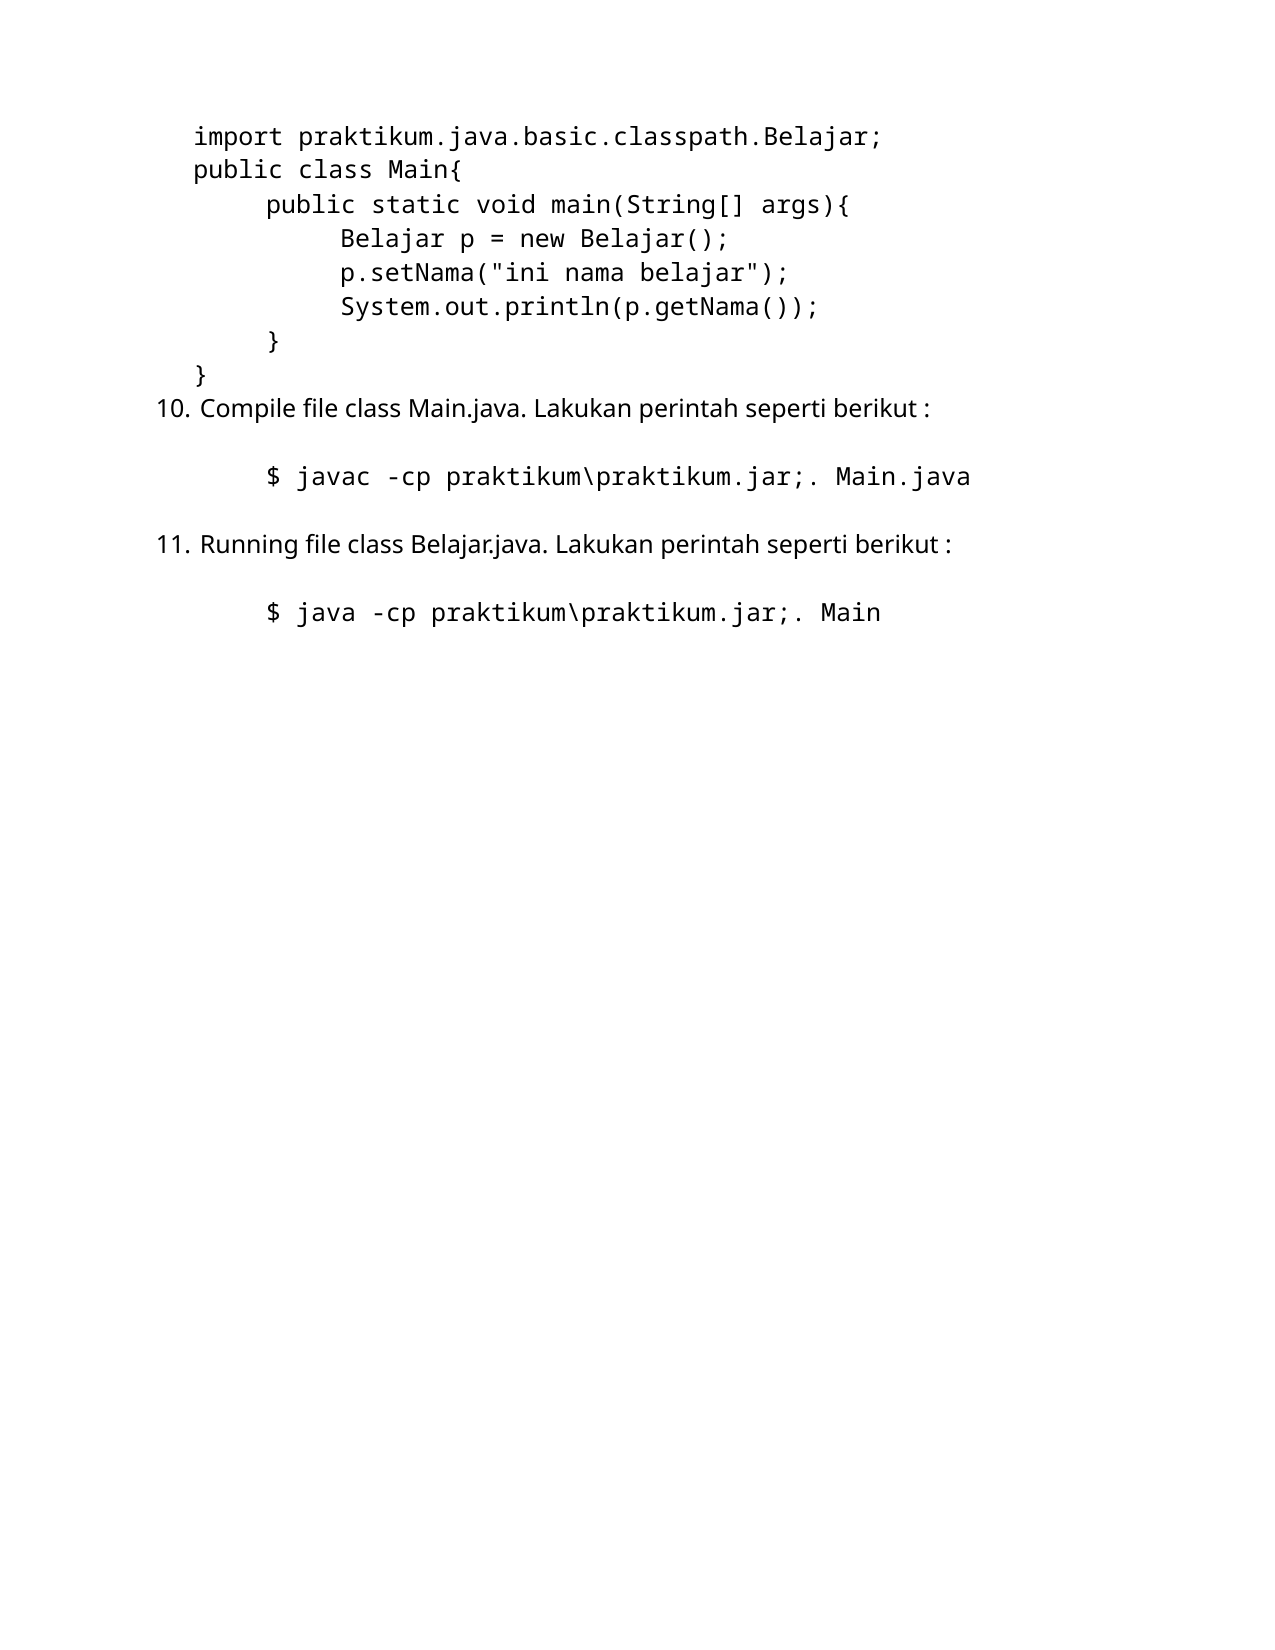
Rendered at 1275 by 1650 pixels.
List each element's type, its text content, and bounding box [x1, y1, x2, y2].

list System.out.println(p.getNama()); [156, 288, 1157, 322]
list Belajar p = new Belajar(); [156, 220, 1157, 254]
list Compile file class Main.java. Lakukan perintah seperti berikut : $ javac -cp praktikum\praktikum.jar;. Main.java [156, 391, 1157, 527]
list import praktikum.java.basic.classpath.Belajar; [156, 118, 1157, 152]
list p.setNama("ini nama belajar"); [156, 254, 1157, 288]
list public static void main(String[] args){ [156, 186, 1157, 220]
list } [156, 322, 1157, 357]
list public class Main{ [156, 152, 1157, 186]
list } [156, 357, 1157, 391]
list Running file class Belajar.java. Lakukan perintah seperti berikut : $ java -cp praktikum\praktikum.jar;. Main [156, 527, 1157, 629]
